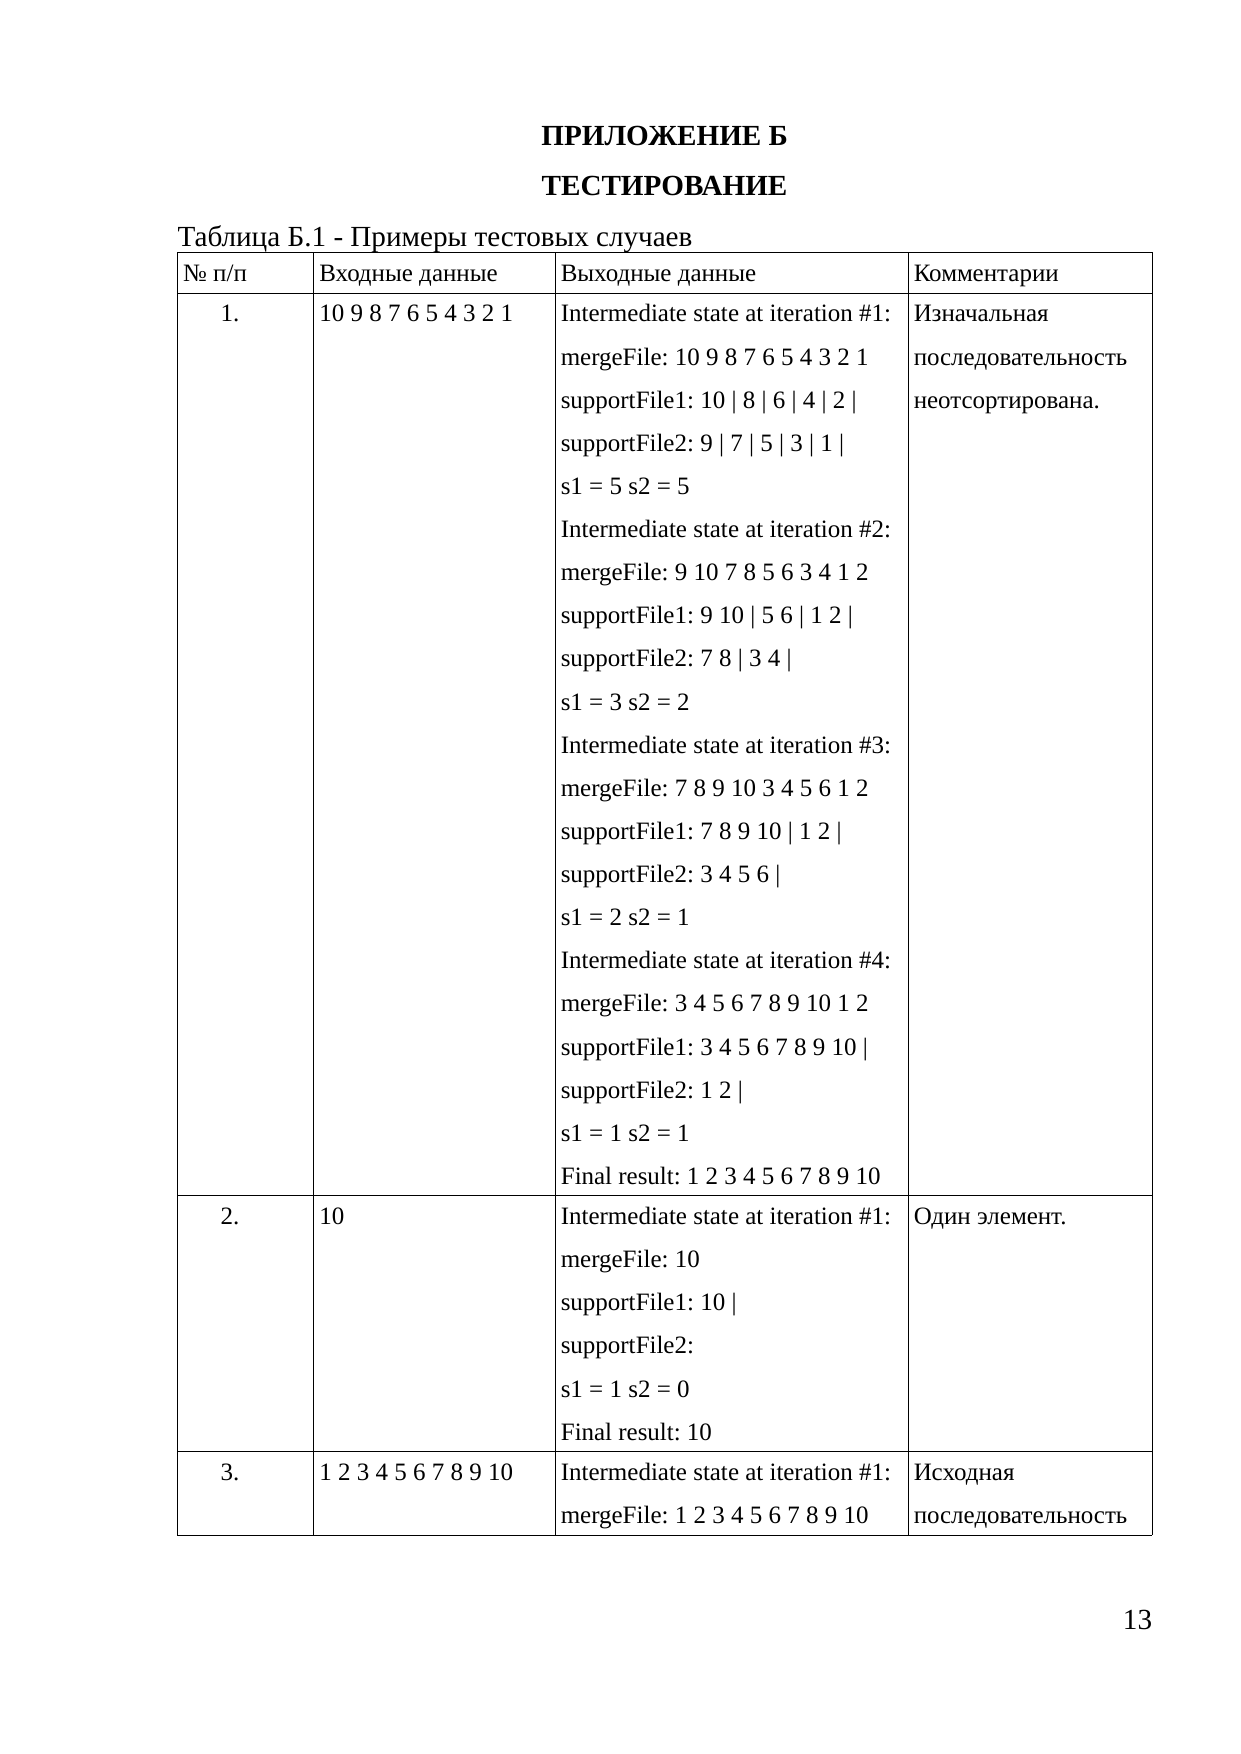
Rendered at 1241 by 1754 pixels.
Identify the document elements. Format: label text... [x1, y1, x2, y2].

table_header Выходные данные [556, 253, 908, 293]
table_cell Исходная последовательность [909, 1452, 1152, 1535]
text Таблица Б.1 - Примеры тестовых случаев [177, 219, 1152, 252]
table_cell [178, 294, 313, 1195]
table_cell 1 2 3 4 5 6 7 8 9 10 [314, 1452, 555, 1535]
table_cell Intermediate state at iteration #1: mergeFile: 10 supportFile1: 10 | supportFile2: s1 = 1 s2 = 0 Final result: 10 [556, 1196, 908, 1451]
table_cell [178, 1452, 313, 1535]
table_header № п/п [178, 253, 313, 293]
table_cell [178, 1196, 313, 1451]
table_cell 10 9 8 7 6 5 4 3 2 1 [314, 294, 555, 1195]
table_header Комментарии [909, 253, 1152, 293]
table_cell Изначальная последовательность неотсортирована. [909, 294, 1152, 1195]
table_cell Один элемент. [909, 1196, 1152, 1451]
subtitle Приложение Б Тестирование [177, 118, 1152, 202]
table_header Входные данные [314, 253, 555, 293]
table_cell Intermediate state at iteration #1: mergeFile: 1 2 3 4 5 6 7 8 9 10 [556, 1452, 908, 1535]
table_cell Intermediate state at iteration #1: mergeFile: 10 9 8 7 6 5 4 3 2 1 supportFile1: 10 | 8 | 6 | 4 | 2 | supportFile2: 9 | 7 | 5 | 3 | 1 | s1 = 5 s2 = 5 Intermediate state at iteration #2: mergeFile: 9 10 7 8 5 6 3 4 1 2 supportFile1: 9 10 | 5 6 | 1 2 | supportFile2: 7 8 | 3 4 | s1 = 3 s2 = 2 Intermediate state at iteration #3: mergeFile: 7 8 9 10 3 4 5 6 1 2 supportFile1: 7 8 9 10 | 1 2 | supportFile2: 3 4 5 6 | s1 = 2 s2 = 1 Intermediate state at iteration #4: mergeFile: 3 4 5 6 7 8 9 10 1 2 supportFile1: 3 4 5 6 7 8 9 10 | supportFile2: 1 2 | s1 = 1 s2 = 1 Final result: 1 2 3 4 5 6 7 8 9 10 [556, 294, 908, 1195]
table_cell 10 [314, 1196, 555, 1451]
